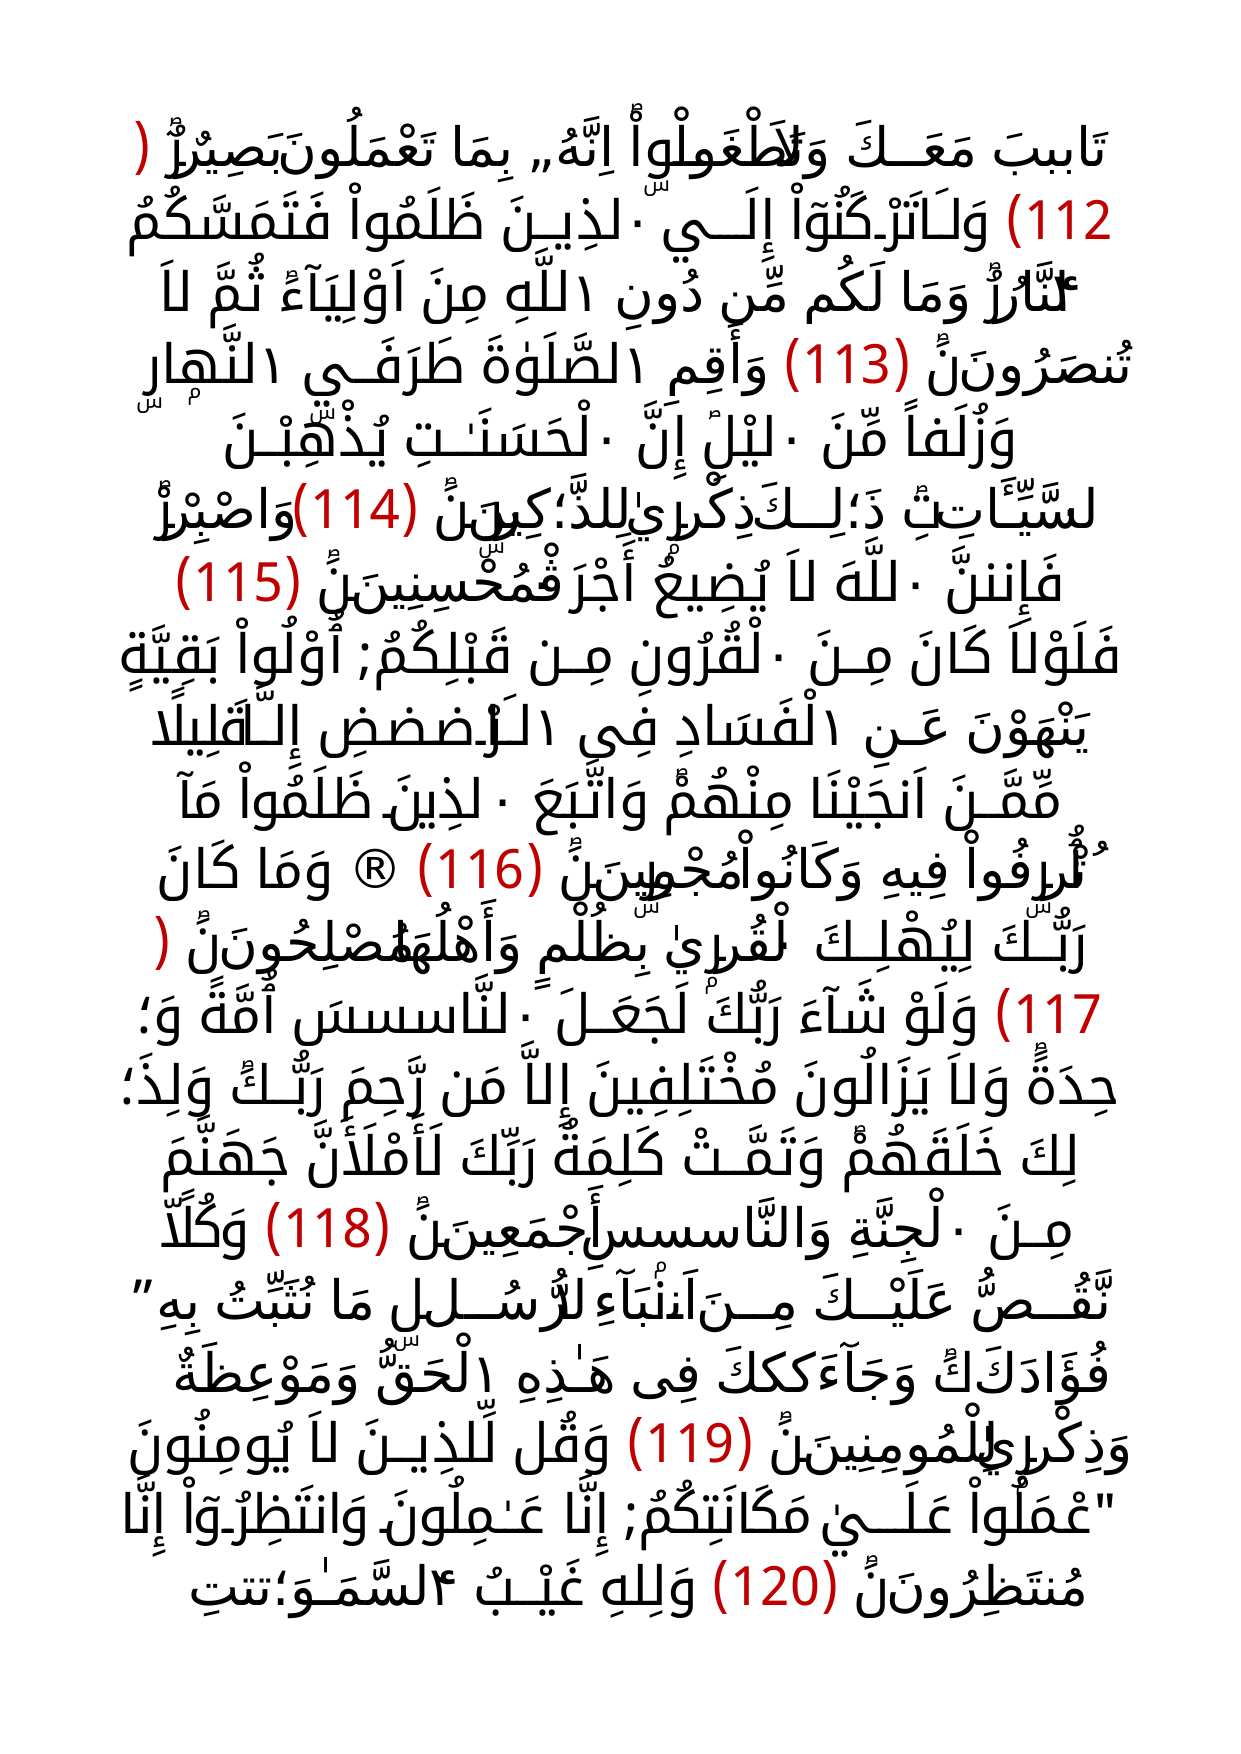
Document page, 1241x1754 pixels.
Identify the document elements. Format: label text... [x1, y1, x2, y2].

text وَكِيل٘ؐ (12) اَمْ يَقُولُونَ "فْتَرۭيٰهُؐ قُـلْ فَاتُواْ بِعَشْرۣ سُوَرٍ مِّثْلِهِ” مُفْتَرَيَـٰــتٍ وَادْعُواْ مَنِ 'سْتَطَعْتُم مِّن دُونِ ۱للَّهِ إِننن كُنتُمْ صَـٰدِقِينَؐ (13) فَإِلَّمْ يَسْتَجِيبُواْ لَكُمْ فَاعْلَمُوٓاْ أَنَّمَآ ٱُنزۣلَ بِعِلْمِ ۱للَّهِ وَأَن لٓاَّ إِچَهَ إِلاَّ هُوَؐ فَهَــلَ اَنتُم مُّسْلِمُونَؐ (14) ® مَــن كَانَ يُرۣيدُ ۴لْحَيَوٰةَ ۰لدُّنْيۭا وَزۣينَتَهَا نُوَفِّ إِلَيْهِمُ; أَعْمَـٰلَهُمْ فِيهَا وَهُمْ فِيهَا لاَ يُبْخَسُونَؐ (15) ٱُوْلَئِــكَ ۰لذِينَ لَيْــسَ لَهُمْ فِى ۱لاَخِرَةِ إِلاَّ ۰لنَّارُؐ وَحَبِطَ مَا صَنَعُواْ فِيهَاؐ وَبَـٰطِــلٌ مَّا كَانُواْ يَعْمَلُونَؐ (16) أَفَمَــن كَانَ عَلَيٰ بَيِّنَةٍ مِّن رَّبِّهِ” وَيَتْلُوهُ شَاهِدٌ مِّنْهُؐ وَمِــن قَبْلِهِ” كِتَـٰــبُ مُوسۭيٰٓ إِمَاماً وَرَحْمَةٗؐ ۷وْلَئِــكَ يُومِنُونَ بِهِؐ” وَمَنْ يَّكْفُرْ بِهِ” مِــنَ ۰لاَحْزَابببِ فَالنَّارُ مَوْعِدُهُؐ, فَلاَ تَكُ فِى مِرْيَةٍ مِّنْهُؐ إِنَّهُ ۴لْحَـقُّ مِـن رَّبِّكَؐ وَچَكِــنَّ أَكْثَرَ ۰لنَّاسسسِ لاَ يُومِنُونَؐ (17) وَمَــنَ اَظْلَمُ مِمَّنِ 'فْتَرۭيٰ عَلَــي ۰للَّهِ كَذِباٗؐ ۷وْلَئِــكَ يُعْرَضُونَ عَلَيٰ رَبِّهِمْ وَيَقُولُ ۴لاَشْهَـٰدُ هَـٰٓؤُلآَءِ ۱لذِيــنَ كَذَبُواْ عَلَيٰ رَبِّهِمُؐ; أَلاَ لَعْنَةُ ۴للَّهِ عَلَــي ۰لظَّـٰلِمِينَ (18) ۰لذِيــنَ يَصُدُّونَ عَــن سَبِيـلِ ۱للَّهِ وَيَبْغُونَهَا عِوَجاً وَهُم بِالاَخِرَةِ هُمْ كَـٰفِرُونَؐ (19) ٱُوْلَئِــكَ لَمْ يَكُونُواْ مُعْجِزۣيــنَ فِى ۱لاَرْضِ وَمَا كَانَ لَهُم مِّن دُونِ ۱للَّهِ مِنَ اَوْلِيَآءَؐ يُضَـٰعَفُ لَهُمُ ۴لْعَذَابببُؐ مَا كَانُواْ يَسْتَطِيعُونَ ۰لسَّمْعَ وَمَا كَانُواْ يُبْصِرُونَؐ (20) ٱُوْلَئِكَ ۰لذِيــنَ خَسِرُوٓاْ أَنفُسَهُمْ وَضَــلَّ عَنْهُم مَّا كَانُواْ يَفْتَرُونَؐ (21) لاَ جَرَمَ أَنَّهُمْ فِى ۱لاَخِرَةِ هُمُ ۴لاَخْسَرُونَؐ (22) إِنَّ ۰لذِيــنَ ءَامَنُواْ وَعَمِلُواْ ۴ڤصَّـٰڤِحَـٰــتِ وَأَخْبَتُوٓاْ إِلَيٰ رَبِّهِمُ; ٱُوْلَئِــكَ أَصْحَـٰــبُ ۴لْجَنَّةِؐ هُمْ فِيهَا خَـٰلِدُونَؐ (23) © مَثَلُ ۴لْفَرۣيقَيْــنۣ كَالاَعْمۭيٰ وَالاَصَمِّ وَالْبَصِيرۣ وَالسَّمِيعِؐ هَلْ يَسْتَوۣيَـٰــنۣ مَثَلٗؐا اَفَلاَ تَذَّكَّرُونَؐ (24) وَلَقَدَ اَرْسَلْنَا نُوحاٗ اِلَيٰ قَوْمِهِؐ“ إِنِّى لَكُمْ نَذِيرٌ مُّبِين٘ (25) اَن لاَّ تَعْبُدُوٓاْ إِلاَّ ۰للَّهَؐ إِنِّــيَ أَخَافُ عَلَيْكُمْ عَذَابببَ يَوْمٖ اَلِيمٍؐ (26) فَقَالَ ۰لْمَلُءَ ۴لذِيــنَ كَفَرُواْ مِن قَوْمِهِ” مَا نَرۭيٰكَ إِلاَّ بَشَراً مِّثْلَنَا وَمَا نَرۭيٰكَ "تَّبَعَكَ إِلاَّ ۰لذِينَ هُمُ; أَرَاذِلُنَا بَادِيَ ۰لرَّأْيِؐ وَمَا نَرۭيٰ لَكُمْ عَلَيْنَا مِـن فَضْلٙ بَلْ نَظُنُّكُمْ كَـٰذِبِينَؐ (27) قَالَ يَـٰقَوْمِ أَرَ×يْتُمُ; إِن كُنتُ عَلَيٰ بَيِّنَةٍ مِّن رَّبِّى وَءَاتۭيٰنِى رَحْمَةً مِّـنْ عِندِهِ” فَعَمِيَــتْ عَلَيْكُمُ; أَنُلْزۣمُكُمُوهَــا وَأَنتُمْ لَهَــا كَـٰرۣهُونَؐ (28) وَيَـٰقَوْمِ لآَ أَسْــَٔلُكُمْ عَلَيْهِ مَالٗؐا اِنَ اَجْرۣيَ إِلاَّ عَلَــي ۰للَّهِؐ وَمَآ أَنَا بِطَارۣدِ ۱لذِيــنَ ءَامَنُوٓاْ إِنَّهُم مُّچَقُواْ رَبِّهِمْؐ وَچَكِنِّيَ أَرۭيٰكُمْ قَوْماً تَجْهَلُونَؐ (29) وَيَـٰقَوْمِ مَنْ يَّنصُرُنِى مِــنَ ۰للَّهِ إِن طَرَدتُّهُمُؐ; أَفَلاَ تَذَّكَّرُونَؐ (30) وَلآَ أَقُولُ لَكُمْ عِندِى خَزَآئِـــنُ ۴للَّهِ وَلآَ أَعْلَمُ ۴لْغَيْــبَ وَلآَ أَقُولُ إِنِّى مَلَــكٌؐ وَلآَ أَقُولُ لِلذِينَ تَزْدَرۣىٓ أَعْيُنُكُمْ لَنْ يُّوتِيَهُمُ ۴للَّهُ خَيْراٗؐ ۱للَّهُ أَعْلَمُ بِمَا فِىٓ أَنفُسِهِمُؐ; إِنِّيَ إِذاً لَّمِــنَ ۰لظَّـٰلِمِينَؐ (31) ® قَالُواْ يَـٰنُوحُ قَدْ جَـٰدَلْتَنَا فَأَكْثَرْتتتَ جِدَ؛لَنَا فَاتِنَا بِمَا تَعِدُنَآ إِن كُنــتَ مِــنَ ۰لصَّـٰدِقِينَؐ (32) قَالَ إِنَّمَا يَاتِيكُم بِهِ ۱للَّهُ إِن شَآءَ وَمَآ أَنتُم بِمُعْجِزۣينَؐ (33) وَلاَ يَنفَعُكُمْ نُصْحِيَ إِنَ اَرَدتتتُّ أَنَ اَنصَحَ لَكُمُ; إِن كَانننَ ۰للَّهُ يُرۣيدُ أَنْ يُّغْوۣيَكُمْؐ هُوَ رَبُّكُمْؐ وَإِلَيْهِ تُرْجَعُونَؐ (34) أَمْ يَقُولُونَ "فْتَرۭيٰهُؐ قُلِ اِنِ 'فْتَرَيْتُهُ„ فَعَلَيَّ إِجْرَامِى وَأَنَا بَرۣىٓءٌ مِّمَّا تُجْرۣمُونَؐ (35) وَٱُوحِيَ إِلَيٰ نُوحٖ اَنَّهُ„ لَنْ يُّومِــنَ مِـن قَوْمِــكَ إِلاَّ مَــن قَدَ —امَنَؐ فَلاَ تَبْتَئِسْ بِمَا كَانُواْ يَفْعَلُونَؐ (36) وَاصْنَعِ ۱لْفُلْكَ بِأَعْيُنِنَا وَوَحْيِنَاؐ وَلاَ تُخَــٰـطِـبْـنِى فِى ۱لذِيــنَ ظَلَمُوٓاْ إِنَّهُم مُّغْرَقُونَؐ (37) وَيَصْنَعُ ۴لْفُلْــكَ وَكُلَّمَا مَرَّ عَلَيْهِ مَلٌءَ مِّن قَوْمِهِ” سَخِرُواْ مِنْهُؐ قَالَ إِن تَسْخَرُواْ مِنَّا فَإِنَّا نَسْخَرُ مِنكُمْ كَمَا تَسْخَرُونَؐ (38) فَسَوْفَ تَعْلَمُونَ مَـنْ يَّاتِيهِ عَذَابببٌ يُخْزۣيهِ وَيَحِلُّ عَلَيْهِ عَذَابببٌ مُّقِيم٘ؐ (39) حَتَّيٰٓ إِذَا جَآءَ امْرُنَا وَفَارَ ۰لتَّنُّورُ قُلْنَا "حْمِـلْ فِيهَا مِــن كُلِّ زَوْجَيْـنِ 'ثْنَيْنِ وَأَهْلَــكَ إِلاَّ مَن سَبَقَ عَلَيْهِ ۱لْقَوْلُ وَمَــنَ —امَنَؐ وَمَآ ءَامَنَ مَعَهُ; إِلاَّ قَلِيــلٌؐ (40) ¥ وَقَالَ "رْكَبُواْ فِيهَا بِسْمِ ۱للَّهِ مُجْرۭيٰهَا وَمُرْسۭيٰهَآؐ إِنَّ رَبِّى لَغَفُورٌ رَّحِيمٌؐ (41) وَهِيَ تَجْرۣى بِهِمْ فِى مَوْجٍ كَالْجِبَالِؐ وَنَادۭيٰ نُوح٘ 'بْنَهُ„ وَكَانَ فِى مَعْزۣلٍ يَـٰبُنَيِّ 'رْكَــبْ مَعَنَا وَلاَ تَكُن مَّعَ ۰لْكۭـٰفِـرۣينَؐ (42) قَالَ سَـَٔاوۣىٓ إِلَــيٰ جَبَــلٍ يَعْصِمُنِى مِــنَ ۰لْمَآءِؐ قَالَ لاَ عَـٰصِمَ ۰لْيَوْمَ مِنَ اَمْرۣ ۱للَّهِ إِلاَّ مَن رَّحِمَؐ وَحَالَ بَيْنَهُمَا ۰لْمَوْجُ فَكَانَ مِــنَ ۰لْمُغْرَقِينَؐ (43) وَقِيلَ يَـٰٓأَرْضُ èبْلَعِى مَآءَكككِ وَيَـٰسَمَآءُ اَ۬قْلِعِىؐ وَغِيــضَ ۰لْمَآءُ وَقُضِــيَ ۰لاَمْرُ وَاسْتَوَتتتْ عَلَي ۰لْجُودِيﱢّؐ وَقِيـلَ بُعْداً لِّلْقَوْمِ ۱لظَّـٰلِمِينَؐ (44) وَنَادۭيٰ نُوحٌ رَّبَّهُ„ فَقَالَ رَبببِّ إِنَّ "بْنِى مِنَ اَهْلِى وَإِنَّ وَعْدَكَ ۰لْحَقُّؐ وَأَنــتَ أَحْكَمُ ۴لْحَـٰكِمِينَؐ (45) قَالَ يَـٰنُوحُ إِنَّهُ„ لَيْسَ مِــنَ اَهْلِــكَؐ إِنَّهُ„ عَمَــل٘ غَيْرُ صَـٰلِحٍؐ فَلاَ تَسْـَٔلَـــنّۣ” مَا لَيْــسَ لَكَ بِهِ” عِلْم٘ؐ اِنِّيَ أَعِظُــكَ أَن تَكُونَ مِــنَ ۰لْجَـٰهِلِينَؐ (46) قَالَ رَبِّ إِنِّيَ أَعُوذُ بِــكَ أَنننَ اَسْـَٔلَــكَ مَا لَيْسَ لِى بِهِ” عِلْمٌؐ وَإِلاَّ تَغْفِرْ لِى وَتَرْحَمْنِىٓ أَكُن مِّنَ ۰لْخَـٰسِرۣينَؐ (47) قِيـلَ يَـٰنُوحُ èهْبِطْ بِسَچَمٍ مِّنَّا وَبَرَكَـٰــتٖ عَلَيْــكَ وَعَلَــيٰٓ ٱُمَمٍ مِّمَّــن مَّعَــكَؐ وَٱُمَمٌ سَنُمَتِّعُهُمْ ثُمَّ يَمَسُّهُم مِّنَّا عَذَاببب٘ اَلِيمٌؐ (48) تِلْــكَ مِــنَ اَنۢبَآءِ ۱لْغَيْبِ نُوحِيهَآ إِلَيْــكَؐ مَا كُنــتَ تَعْلَمُهَآ أَنــتَ وَلاَ قَوْمُــكَ مِــن قَبْلِ هَـٰذَاؐ فَاصْبِـرۣؐ اِنَّ ۰لْعَـٰقِبَةَ لِلْمُتَّقِينَؐ (49) وَإِلَــيٰ عَادٖ اَخَاهُمْ هُوداًؐ قَالَ يَـٰقَوْمِ ۹عْبُدُواْ ۴للَّهَ مَا لَكُم مِّـنِ اِچَهٖ غَيْرُهُؐ; إِنَ اَنتُمُ; إِلاَّ مُفْتَرُونَؐ (50) يَـٰقَوْمِ لآَ أَسْـَٔلُكُمْ عَلَيْهِ أَجْراٗؐ اِنَ اَجْرۣيَ إِلاَّ عَلَي ۰ﻟ﮲ فَطَرَنِيَؐ أَفَلاَ تَعْقِلُونَؐ (51) وَيَـٰقَوْمِ 'سْتَغْفِرُواْ رَبَّكُمْ ثُمَّ تُوبُوٓاْ إِلَيْهِ يُرْسِـلِ ۱لسَّمَآءَ عَلَيْكُم مِّدْرَاراً وَيَزۣدْكُمْ قُوَّةٗ اِلَيٰ قُوَّتِكُمْ وَلاَ تَتَوَلَّوْاْ مُجْرۣمِينَؐ (52) ® قَالُواْ يَـٰهُودُ مَا جِيؔتَنَا بِبَيِّنَةٍ وَمَا نَحْنُ بِتَارۣكِىٓ ءَالِهَتِنَا عَن قَوْلِــكَ وَمَا نَحْــنُ لَــكَ بِمُومِنِينَؐ (53) إِن نَّقُولُ إِلاَّ "عْتَرۭيٰكَ بَعْــضُ ءَالِهَتِنَا بِسُوٓءٍؐ قَالَ إِنِّــيَ ٱُشْهِدُ ۴للَّهَؐ وَاشْهَدُوٓاْ أَنِّى بَرۣىٓءٌ مِّمَّا تُشْرۣكُونَ مِن دُونِهِؐ” فَكِيدُونِى جَمِيعاً ثُمَّ لاَ تُنظِرُونِؐ (54) إِنِّى تَوَكَّلْــتُ عَلَــي ۰للَّهِ رَبِّى وَرَبِّكُمؐ مَّا مِن دَآبَّةٖ اِلاَّ هُوَ ءَاخِذٛ بِنَاصِيَتِهَآؐ إِنَّ رَبِّى عَلَيٰ صِرَ؛طٍ مُّسْتَقِيمٍؐ (55) فَإِن تَوَلَّوْاْ فَقَدَ اَبْلَغْتُكُم مَّآ ٱُرْسِلْــتُ بِهِ“ إِلَيْكُمْؐ وَيَسْتَخْلِفُ رَبِّى قَوْماٗ غَيْرَكُمْ وَلاَ تَضُرُّونَهُ„ شَيْـٔاٗؐ اِنَّ رَبِّى عَلَــيٰ كُــلّۣ شَيْءٖ حَفِيظٌؐ (56) وَلَمَّا جَآءَ امْرُنَا نَجَّيْنَا هُوداً وَالذِيــنَ ءَامَنُواْ مَعَهُ„ بِرَحْمَةٍ مِّنَّا وَنَجَّيْنَـٰهُم مِّنْ عَذَابببٖ غَلِيظٍؐ (57) وَتِلْــكَ عَادٌ جَحَدُواْ بِـَٔايَـٰــتِ رَبِّهِمْ وَعَصَوْاْ رُسُلَهُ„ وَاتَّبَعُوٓاْ أَمْرَ كُلِّ جَبّۭار۫ عَنِيدٍؐ (58) وَٱُتْبِعُواْ فِى هَـٰذِهِ ۱لدُّنْيۭا لَعْنَةً وَيَوْمَ ۰لْقِيَـٰمَةِؐ أَلآَ إِنننَّ عَاداً كَفَرُواْ رَبَّهُمُؐ; أَلاَ بُعْداً لِّعَادٍ قَوْمِ هُودٍؐ (59) وَإِلَــيٰ ثَمُودَ أَخَاهُمْ صَـٰڤِحاًؐ قَالَ يَـٰقَوْمِ ۹عْبُدُواْ ۴للَّهَ مَا لَكُم مِّـنِ اِچَهٖ غَيْرُهُؐ, هُوَ أَنشَأَكُم مِّــنَ ۰لاَرْضِ وَاسْتَعْمَرَكُمْ فِيهَا فَاسْتَغْفِرُوهُ ثُمَّ تُوبُوٓاْ إِلَيْهِؐ إِنَّ رَبِّى قَرۣيــبٌ مُّجِيــبٌؐ (60) © قَالُواْ يَـٰصَـٰلِحُ قَدْ كُنــتَ فِينَا مَرْجُوّاً قَبْــلَ هَـٰذَآ أَتَنْهۭيٰنَآ أَن نَّعْبُدَ مَا يَعْبُدُ ءَابَآؤُنَا وَإِنَّنَا لَفِى شَــكٍّ مِّمَّا تَدْعُونَآ إِلَيْهِ مُرۣيبٍؐ (61) قَالَ يَـٰقَوْمِ أَرَ×يْتُمُ; إِن كُنتُ عَلَيٰ بَيِّنَةٍ مِّن رَّبِّى وَءَاتۭيٰنِى مِنْهُ رَحْمَةً فَمَـنْ يَّنصُرُنِى مِــنَ ۰للَّهِ إِنننْ عَصَيْتُهُؐ, فَمَا تَزۣيدُونَنِى غَيْرَ تَخْسِيرٍؐ (62) وَيَـٰقَوْمِ هَـٰذِهِ” نَاقَةُ ۴للَّهِ لَكُمُ; ءَايَةًؐ فَذَرُوهَا تَاكُـلْ فِىٓ أَرْضضضِ ۱للَّهِؐ وَلاَ تَمَسُّوهَا بِسُوٓءٍ فَيَاخُذَكُمْ عَذَابببٌ قَرۣيــبٌؐ (63) فَعَقَرُوهَا فَقَالَ تَمَتَّعُواْ فِى دۭارۣكُمْ ثَـچَثَةَ أَيَّامٍؐ ذَ؛لِــكَ وَعْد٘ غَيْرُ مَكْذُوبببٍؐ (64) فَلَمَّا جَآءَ امْرُنَا نَجَّيْنَا صَـٰڤِحاً وَالذِيــنَ ءَامَنُواْ مَعَهُ„ بِرَحْمَةٍ مِّنَّا وَمِنْ خِزْيِ يَوْمَئِذٖؐ اِنَّ رَبَّــكَ هُوَ ۰لْقَوۣيُّ ۴لْعَزۣيزُؐ (65) وَأَخَذَ ۰لذِيــــنَ ظَلَمُـواْ ۴ڤصَّيْحَةُ فَأَصْبَحُواْ فِى دِيۭـٰرۣهِمْ جَـٰثِمِينَ (66) كَأَن لَّمْ يَغْنَوْاْ فِيهَآؐ أَلآَ إِنننَّ ثَمُوداً كَفَرُواْ رَبَّهُمُؐ; أَلاَ بُعْداً لِّثَمُودَؐ (67) وَلَقَدْ جَآءَتْ رُسُلُنَآ إِبْرَ؛هِيمَ بِالْبُشْرۭيٰ قَالُواْ سَچَماًؐ قَالَ سَچَمٌؐ فَمَا لَبِــثَ أَن جَآءَ بِعِجْلٖ حَنِيذٍؐ (68) فَلَمَّا رۭءۭآ أَيْدِيَهُمْ لاَ تَصِـلُ إِلَيْهِ نَكِرَهُمْ وَأَوْجَـسَ مِنْهُمْ خِيفَةًؐ قَالُواْ لاَ تَخَـفِؐ اِنَّـآ ٱُرْسِلْنَآ إِلَيٰ قَوْمِ لُوطٍؐ (69) وَامْرَأَتُهُ„ قَآئِمَةٌ فَضَحِكَــتْؐ فَبَشَّرْنَـٰهَا بِإِسْحَـٰقَؐ وَمِنْ وَّرَآءِ اسْحَـٰقَ يَعْقُوبببُؐ (70) قَالَتْ يَـٰوَيْلَتۭــيٰٓ ءَالِدُ وَأَنَا عَجُوزٌ وَهَـٰذَا بَعْلِى شَيْخاٗؐ اِنَّ هَـٰذَا لَشَىْء٘ عَجِيبٌؐ (71) ® قَالُوٓاْ أَتَعْجَبِيــنَ مِـنَ اَمْرۣ ۱للَّهِؐ رَحْمَــتُ ۴للَّه وَبَرَكَـٰتُهُ„ عَلَيْكُمُ; أَهْلَ ۰لْبَيْــتِؐ إِنَّهُ„ حَمِيدٌ مَّجِيدٌؐ (72) فَلَمَّا ذَهَبَ عَـنِ اِبْرَ؛هِيمَ ۰لرَّوْعُ وَجَآءَتْهُ ۴لْبُشْرۭيٰ يُجَـٰدِلُنَا فِى قَوْمِ لُوطٖؐ (73) اِنَّ إِبْرَ؛هِيمَ لَحَلِيم٘ اَوَّ؛هٌ مُّنِيــبٌؐ (74) يَـٰٓإِبْرَ؛هِيمُ أَعْرۣضضضْ عَنْ هَـٰذَآؐ إِنَّهُ„ قَدْ جَآءَ امْرُ رَبِّــكَؐ وَإِنَّهُمُ; ءَاتِيهِمْ عَذَاب٘ غَيْرُ مَرْدُودٍؐ (75) وَلَمَّا جَآءَتتتْ رُسُلُنَا لُوطاً سـ۬ـىٓءَ بِهِمْ وَضَاقَ بِهِمْ ذَرْعاً وَقَالَ هَـٰذَا يَوْم٘ عَصِيــبٌؐ (76) وَجَآءَهُ„ قَوْمُهُ„ يُهْرَعُونَ إِلَيْهِ وَمِــن قَبْلُ كَانُواْ يَعْمَلُونَ ۰لسَّيِّـَٔاتتتِؐ قَالَ يَـٰقَوْمِ هَـٰٓؤُلآَءِ بَنَاتِى هُــنَّ أَطْهَرُ لَكُمْ فَاتَّقُواْ ۴للَّهَ وَلاَ تُخْزُونِ فِى ضَيْفِيَؐ أَلَيْـسَ مِنكُمْ رَجُلٌ رَّشِيدٌؐ (77) قَالُواْ لَقَدْ عَلِمْــتَ مَا لَنَا فِى بَنَاتِــكَ مِنْ حَقٍّ وَإِنَّــكَ لَتَعْلَمُ مَا نُرۣيدُؐ (78) قَالَ لَوَ اَنَّ لِى بِكُمْ قُوَّةٗ اَوَ —اوۣىٓ إِلَيٰ رُكْــنٍ شَدِيدٍؐ (79) قَالُواْ يَـٰلُوطُ إِنَّا رُسُلُ رَبِّــكَ لَـنْ يَّصِلُوٓاْ إِلَيْــكَؐ فَاسْرۣ بِأَهْلِــكَ بِقِطْعٍ مِّــنَ ۰ليْلِ وَلاَ يَلْتَفِــتْ مِنكُمُ; أَحَد٘ اِلاَّ "مْرَأَتَكَؐ إِنَّهُ„ مُصِيبُهَا مَآ أَصَابَهُمُؐ; إِنَّ مَوْعِدَهُمُ ۴لصُّبْحُؐ أَلَيْسَ ۰لصُّبْحُ بِقَرۣيــبٍؐ (80) فَلَمَّا جَآءَ امْرُنَا جَعَلْنَا عَـٰلِيَهَا سَافِلَهَا وَأَمْطَرْنَا عَلَيْهَا حِجَارَةً مِّــن سِجِّيــلٍ (81) مَّنضُودٍ مُّسَوَّمَةٗ عِندَ رَبِّــكَؐ وَمَا هِيَ مِــنَ ۰لظَّـٰلِمِينَ بِبَعِيدٍؐ (82) ¤ وَإِلَــيٰ مَدْيَنَ أَخَاهُمْ شُعَيْباًؐ قَالَ يَـٰقَوْمِ ۹عْبُدُواْ ۴للَّهَ مَا لَكُم مِّـنِ اِچَهٖ غَيْرُهُؐ, وَلاَ تَنقُصُواْ ۴لْمِكْيَالَ وَالْمِيزَانَؐ إِنِّيَ أَرۭيٰكُم بِخَيْرٍ وَإِنِّــيَ أَخَافُ عَلَيْكُمْ عَذَابببَ يَوْمٍ مُّحِيطٍؐ (83) وَيَـٰقَوْمِ أَوْفُواْ ۴لْمِكْيَالَ وَالْمِيزَانَ بِالْقِسْطِؐ وَلاَ تَبْخَسُواْ ۴لنَّاسَ أَشْيَآءَهُمْ وَلاَ تَعْثَوْاْ فِى ۱لاَرْضضضِ مُفْسِدِينَؐ (84) بَقِيَّــتُ ۴للَّهِ خَيْرٌ لَّكُمُ; إِننن كُنتُم مُّومِنِينَؐ (85) وَمَآ أَنَا عَلَيْكُم بِحَفِيظٍؐ (86) قَالُواْ يَـٰشُعَيْــبُ أَصَلَوَ؛تُــكَ تَامُرُكَ أَن نَّتْرُكَ مَا يَعْبُدُ ءَابَآؤُنَآ أَوَ اَن نَّفْعَـلَ فِىٓ أَمْوَ؛لِنَا مَا نَشَـٰٓؤُاْؐ اِ۬نَّــكَ لَأَنــتَ ۰لْحَلِيمُ ۴لرَّشِيدُؐ (87) قَالَ يَـٰقَوْمِ أَرَ×يْتُمُ; إِن كُنــتُ عَلَيٰ بَيِّنَةٍ مِّن رَّبِّى وَرَزَقَنِى مِنْهُ رۣزْقاٗ حَسَناًؐ وَمَآ ٱُرۣيدُ أَنُ ۷خَالِفَكُمُ; إِلَيٰ مَآ أَنْهۭيٰكُمْ عَنْهُؐ إِنُ ۷رۣيدُ إِلاَّ ۰لِاصْڦَحَ مَا "سْتَطَعْــتُؐ وَمَا تَوْفِيقِيَ إِلاَّ بِاللَّهِؐ عَلَيْهِ تَوَكَّلْــتُؐ وَإِلَيْهِ ٱُنِيبُؐ (88) وَيَـٰقَوْمِ لاَ يَجْرۣمَنَّكُمْ شِقَاقِيَ أَنْ يُّصِيبَكُم مِّثْــلُ مَآ أَصَابببَ قَوْمَ نُوحٖ اَوْ قَوْمَ هُودٖ اَوْ قَوْمَ صَـٰلِحٍؐ وَمَا قَوْمُ لُوطٍ مِّنكُم بِبَعِيدٍؐ (89) وَاسْتَغْفِرُواْ رَبَّكُمْ ثُمَّ تُوبُوٓاْ إِلَيْهِؐ إِنَّ رَبِّى رَحِيمٌ وَدُودٌؐ (90) قَالُواْ يَـٰشُعَيْبُ مَا نَفْقَهُ كَثِيراً مِّمَّا تَقُولُ وَإِنَّا لَنَرۭيٰــكَ فِينَا ضَعِيفاً وَلَوْلاَ رَهْطُــكَ لَرَجَمْنَـٰــكَ وَمَآ أَنــتَ عَلَيْنَا بِعَزۣيزٍؐ (91) قَالَ يَـٰقَوْمِ أَرَهْطِيَ أَعَزُّ عَلَيْكُم مِّــنَ ۰للَّهِ وَاتَّخَذتُّمُوهُ وَرَآءَكُمْ ظِهْرۣيّاٗؐ اِنَّ رَبِّى بِمَا تَعْمَلُونَ مُحِيطٌؐ (92) ® وَيَـٰقَوْمِ 'عْمَلُواْ عَلَيٰ مَكَانَتِكُمُ; إِنِّى عَـٰمِلٌؐ سَوْفَ تَعْلَمُونَ مَـنْ يَّاتِيهِ عَذَابٌ يُخْزۣيهِ وَمَنْ هُوَ كَـٰذِبببٌؐ وَارْتَقِبُوٓاْؐ إِنِّى مَعَكُمْ رَقِيــبٌؐ (93) وَلَمَّا جَآءَ امْرُنَا نَجَّيْنَا شُعَيْباً وَالذِيــنَ ءَامَنُواْ مَعَهُ„ بِرَحْمَةٍ مِّنَّاؐ وَأَخَذَتتتِ ۱لذِيــنَ ظَلَمُواْ ۴ڤصَّيْحَةُ فَأَصْبَحُواْ فِى دِيۭـٰرۣهِمْ جَـٰثِمِينَ (94) كَأَن لَّمْ يَغْنَوْاْ فِيهَآؐ أَلاَ بُعْداً لِّمَدْيَنَ كَمَا بَعِدَتتتْ ثَمُودُؐ (95) وَلَقَدَ اَرْسَلْنَا مُوسۭيٰ بِـَٔايَـٰتِنَا وَسُلْطَـٰنٍ مُّبِينٖ (96) اِلَيٰ فِرْعَوْنَ وَمَلْاَئِهِ” فَاتَّبَعُوٓاْ أَمْرَ فِرْعَوْنَؐ وَمَآ أَمْرُ فِرْعَوْنَ بِرَشِيدٍؐ (97) يَقْدُمُ قَوْمَهُ„ يَوْمَ ۰لْقِيَـٰمَةِ فَأَوْرَدَهُمُ ۴لنَّارَؐ وَبِيسَ ۰لْوۣرْدُ ۴لْمَوْرُودُؐ (98) وَٱُتْبِعُواْ فِى هَـٰذِهِ” لَعْنَةً وَيَوْمَ ۰لْقِيَـٰمَةِؐ بِيسَ ۰لرّۣفْدُ ۴لْمَرْفُودُؐ (99) ذَ؛لِــكَ مِــنَ اَنۢبَآءِ ۱لْقُرۭيٰ نَقُصُّهُ„ عَلَيْــكَ مِنْهَا قَآئِمٌ وَحَصِيدٌؐ (100) وَمَا ظَلَمْنَـٰهُمْ وَچَكِــن ظَلَمُوٓاْ أَنفُسَهُمْؐ فَمَآ أَغْنَــتْ عَنْهُمُ; ءَالِهَتُهُمُ ۴لتِى يَدْعُونَ مِن دُونِ ۱للَّهِ مِن شَيْءٍ لَّمَّا جَآءَ امْرُ رَبِّــكَؐ وَمَا زَادُوهُمْ غَيْرَ تَتْبِيــبٍؐ (101) وَكَذَ؛لِــكَ أَخْذُ رَبِّــكَ إِذَآ أَخَذَ ۰لْقُرۭيٰ وَهِــيَ ظَالِمَة٘ؐ اِنَّ أَخْذَهُ; أَلِيمٌ شَدِيد٘ؐ (102) اِنَّ فِى ذَ؛لِــكَ ءَلاَيَةً لِّمَــنْ خَافَ عَذَابببَ ۰لاَخِرَةِؐ ذَ؛لِــكَ يَوْمٌ مَّجْمُوعٌ لَّهُ ۴لنَّاسُؐ وَذَ؛لِــكَ يَوْمٌ مَّشْهُودٌؐ (103) وَمَا نُوَ۬خِّرُهُ; إِلاَّ لَأِجَــلٍ مَّعْدُودٍؐ (104) © يَوْمَ يَاتِ” لاَ تَكَلَّمُ نَفْـس٘ اِلاَّ بِإِذْنِهِؐ” فَمِنْهُمْ شَقِيٌّ وَسَعِيدٌؐ (105) فَأَمَّا ۰لذِينَ شَقُواْ فَفِى ۱لنّۭارۣ لَهُمْ فِيهَا زَفِيرٌ وَشَهِيق٘ (106) خَـٰلِدِينَ فِيهَا مَا دَامَــتِ ۱لسَّمَـٰوَ؛تتتُ وَالاَرْضُ إِلاَّ مَا شَآءَ رَبُّــكَؐ إِنَّ رَبَّكَ فَعَّالٌ لِّمَا يُرۣيدُؐ (107) وَأَمَّا ۰لذِيــنَ سَعِدُواْ فَفِى ۱لْجَنَّةِ خَـٰلِدِينَ فِيهَا مَا دَامَــتِ ۱لسَّمَـٰوَ؛تتتُ وَالاَرْضُ إِلاَّ مَا شَآءَ رَبُّكَؐ عَطَآءٗ غَيْرَ مَجْذُوذٍؐ (108) فَلاَ تَكُ فِى مِرْيَةٍ مِّمَّا يَعْبُدُ هَـٰٓؤُلآَءِؐ مَا يَعْبُدُونَ إِلاَّ كَمَا يَعْبُدُ ءَابَآؤُهُم مِّــن قَبْلُؐ وَإِنَّا لَمُوَفُّوهُمْ نَصِيبَهُمْ غَيْرَ مَنقُوصٍؐ (109) وَلَقَدَ —اتَيْنَا مُوسَــي ۰لْكِتَـٰــبَ فَاخْتُلِفَ فِيهِؐ وَلَوْلاَ كَلِمَةٌ سَبَقَــتْ مِن رَّبِّــكَ لَقُضِــيَ بَيْنَهُمْؐ وَإِنَّهُمْ لَفِى شَــكٍّ مِّنْهُ مُرۣيــبٍؐ (110) وَإِن كُلًاّ لَّمَا لَيُوَفِّيَنَّهُمْ رَبُّــكَ أَعْمَـٰلَهُمُؐ; إِنَّهُ„ بِمَا يَعْمَلُونَ خَبِيرٌؐ (111)فَاسْتَقِمْ كَمَآ ٱُمِرْتتتَ وَمَــن تَابببَ مَعَــكَ وَلاَ تَطْغَوۣاْؐ اِنَّهُ„ بِمَا تَعْمَلُونَ بَصِيرٌؐ (112) وَلاَ تَرْكَنُوٓاْ إِلَــي ۰لذِيــنَ ظَلَمُواْ فَتَمَسَّكُمُ ۴لنَّارُؐ وَمَا لَكُم مِّن دُونِ ۱للَّهِ مِنَ اَوْلِيَآءَؐ ثُمَّ لاَ تُنصَرُونَؐ (113) وَأَقِمِ ۱لصَّلَوٰةَ طَرَفَــيۣ ۱لنَّهۭارۣ وَزُلَفاً مِّنَ ۰ليْلِؐ إِنَّ ۰لْحَسَنَـٰــتِ يُذْهِبْــنَ ۰لسَّيِّـَٔاتِؐ ذَ؛لِــكَ ذِكْرۭيٰ لِلذَّ؛كِرۣينَؐ (114) وَاصْبِرْؐ فَإِنننَّ ۰للَّهَ لاَ يُضِيعُ أَجْرَ ۰ڤْمُحْسِنِينَؐ (115) فَلَوْلاَ كَانَ مِــنَ ۰لْقُرُونِ مِــن قَبْلِكُمُ; ٱُوْلُواْ بَقِيَّةٍ يَنْهَوْنَ عَـنِ ۱لْفَسَادِ فِى ۱لاَرْضضضِ إِلاَّ قَلِيلًا مِّمَّــنَ اَنجَيْنَا مِنْهُمْؐ وَاتَّبَعَ ۰لذِينَ ظَلَمُواْ مَآ ٱُتْرۣفُواْ فِيهِ وَكَانُواْ مُجْرۣمِينَؐ (116) ® وَمَا كَانَ رَبُّــكَ لِيُهْلِــكَ ۰لْقُرۭيٰ بِظُلْمٍ وَأَهْلُهَا مُصْلِحُونَؐ (117) وَلَوْ شَآءَ رَبُّكَ لَجَعَــلَ ۰لنَّاسسسَ ٱُمَّةً وَ؛حِدَةًؐ وَلاَ يَزَالُونَ مُخْتَلِفِينَ إِلاَّ مَن رَّحِمَ رَبُّــكَؐ وَلِذَ؛لِكَ خَلَقَهُمْؐ وَتَمَّــتْ كَلِمَةُ رَبِّكَ لَأَمْلَأَنَّ جَهَنَّمَ مِــنَ ۰لْجِنَّةِ وَالنَّاسسسِ أَجْمَعِينَؐ (118) وَكُلًاّ نَّقُــصُّ عَلَيْــكَ مِــنَ اَنۢبَآءِ ۱لرُّسُــلۣ مَا نُثَبِّتُ بِهِ” فُؤَادَكَؐ وَجَآءَكككَ فِى هَـٰذِهِ ۱لْحَقُّ وَمَوْعِظَةٌ وَذِكْرۭيٰ لِلْمُومِنِينَؐ (119) وَقُل لِّلذِيــنَ لاَ يُومِنُونَ "عْمَلُواْ عَلَــيٰ مَكَانَتِكُمُ; إِنَّا عَـٰمِلُونَ وَانتَظِرُوٓاْ إِنَّا مُنتَظِرُونَؐ (120) وَلِلهِ غَيْــبُ ۴لسَّمَـٰوَ؛تتتِ وَالاَرْضِؐ وَإِلَيْهِ يُرْجَعُ ۴لاَمْرُ كُلُّهُؐ„ فَاعْبُدْهُ وَتَوَكَّــلْ عَلَيْهِؐ وَمَا رَبُّكَ بِغَـٰفِــل۫ عَمَّا تَعْمَلُونَ (121) [118, 118, 1122, 1628]
